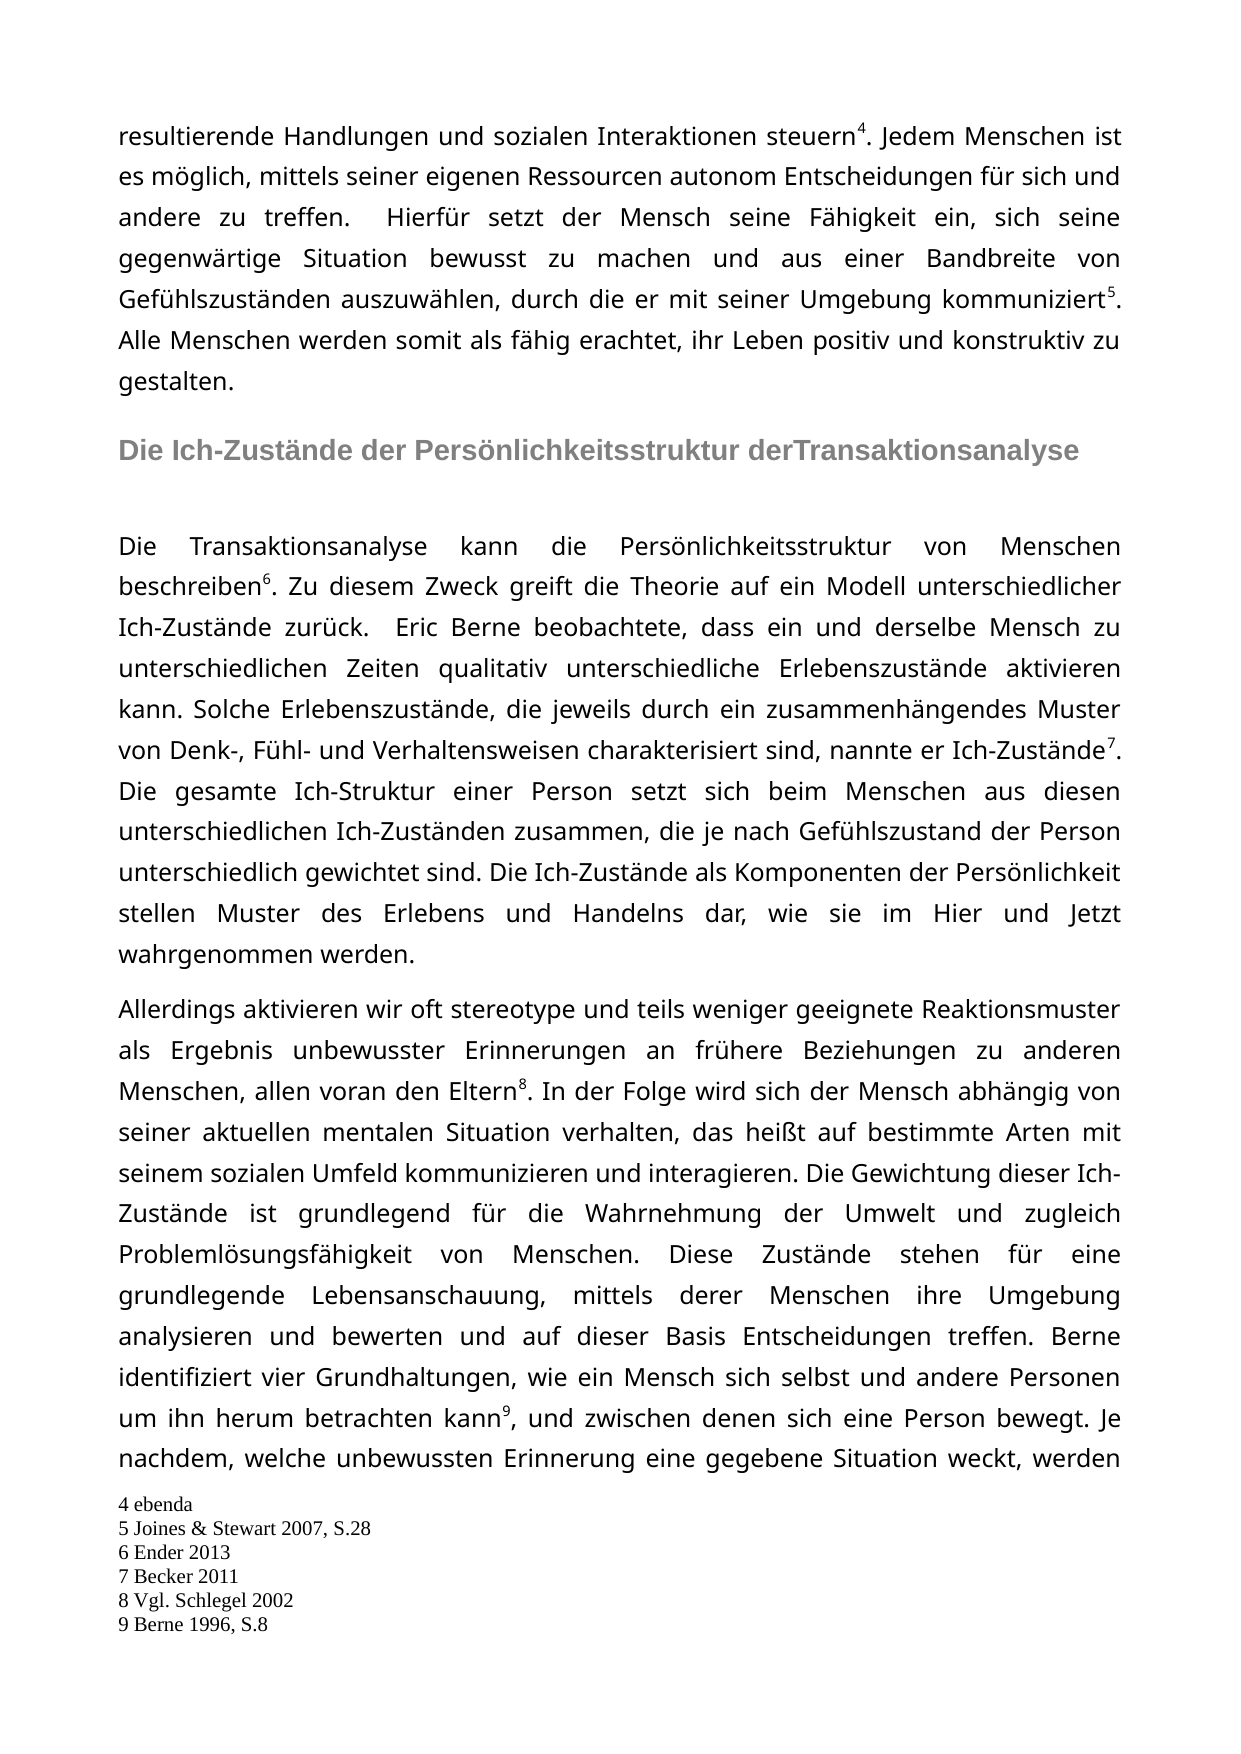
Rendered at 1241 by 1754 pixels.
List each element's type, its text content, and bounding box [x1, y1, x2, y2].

text ebenda [118, 1491, 1122, 1516]
text Die Transaktionsanalyse kann die Persönlichkeitsstruktur von Menschen beschreiben. Zu diesem Zweck greift die Theorie auf ein Modell unterschiedlicher Ich-Zustände zurück. Eric Berne beobachtete, dass ein und derselbe Mensch zu unterschiedlichen Zeiten qualitativ unterschiedliche Erlebenszustände aktivieren kann. Solche Erlebenszustände, die jeweils durch ein zusammenhängendes Muster von Denk-, Fühl- und Verhaltensweisen charakterisiert sind, nannte er Ich-Zustände. Die gesamte Ich-Struktur einer Person setzt sich beim Menschen aus diesen unterschiedlichen Ich-Zuständen zusammen, die je nach Gefühlszustand der Person unterschiedlich gewichtet sind. Die Ich-Zustände als Komponenten der Persönlichkeit stellen Muster des Erlebens und Handelns dar, wie sie im Hier und Jetzt wahrgenommen werden. [118, 528, 1122, 971]
subtitle Die Ich-Zustände der Persönlichkeitsstruktur derTransaktionsanalyse [118, 433, 1122, 467]
text Becker 2011 [118, 1564, 1122, 1588]
text resultierende Handlungen und sozialen Interaktionen steuern. Jedem Menschen ist es möglich, mittels seiner eigenen Ressourcen autonom Entscheidungen für sich und andere zu treffen. Hierfür setzt der Mensch seine Fähigkeit ein, sich seine gegenwärtige Situation bewusst zu machen und aus einer Bandbreite von Gefühlszuständen auszuwählen, durch die er mit seiner Umgebung kommuniziert. Alle Menschen werden somit als fähig erachtet, ihr Leben positiv und konstruktiv zu gestalten. [118, 118, 1122, 397]
text Joines & Stewart 2007, S.28 [118, 1516, 1122, 1539]
text Berne 1996, S.8 [118, 1612, 1122, 1636]
text Allerdings aktivieren wir oft stereotype und teils weniger geeignete Reaktionsmuster als Ergebnis unbewusster Erinnerungen an frühere Beziehungen zu anderen Menschen, allen voran den Eltern. In der Folge wird sich der Mensch abhängig von seiner aktuellen mentalen Situation verhalten, das heißt auf bestimmte Arten mit seinem sozialen Umfeld kommunizieren und interagieren. Die Gewichtung dieser Ich-Zustände ist grundlegend für die Wahrnehmung der Umwelt und zugleich Problemlösungsfähigkeit von Menschen. Diese Zustände stehen für eine grundlegende Lebensanschauung, mittels derer Menschen ihre Umgebung analysieren und bewerten und auf dieser Basis Entscheidungen treffen. Berne identifiziert vier Grundhaltungen, wie ein Mensch sich selbst und andere Personen um ihn herum betrachten kann, und zwischen denen sich eine Person bewegt. Je nachdem, welche unbewussten Erinnerung eine gegebene Situation weckt, werden [118, 992, 1122, 1475]
text Ender 2013 [118, 1539, 1122, 1564]
text Vgl. Schlegel 2002 [118, 1588, 1122, 1612]
